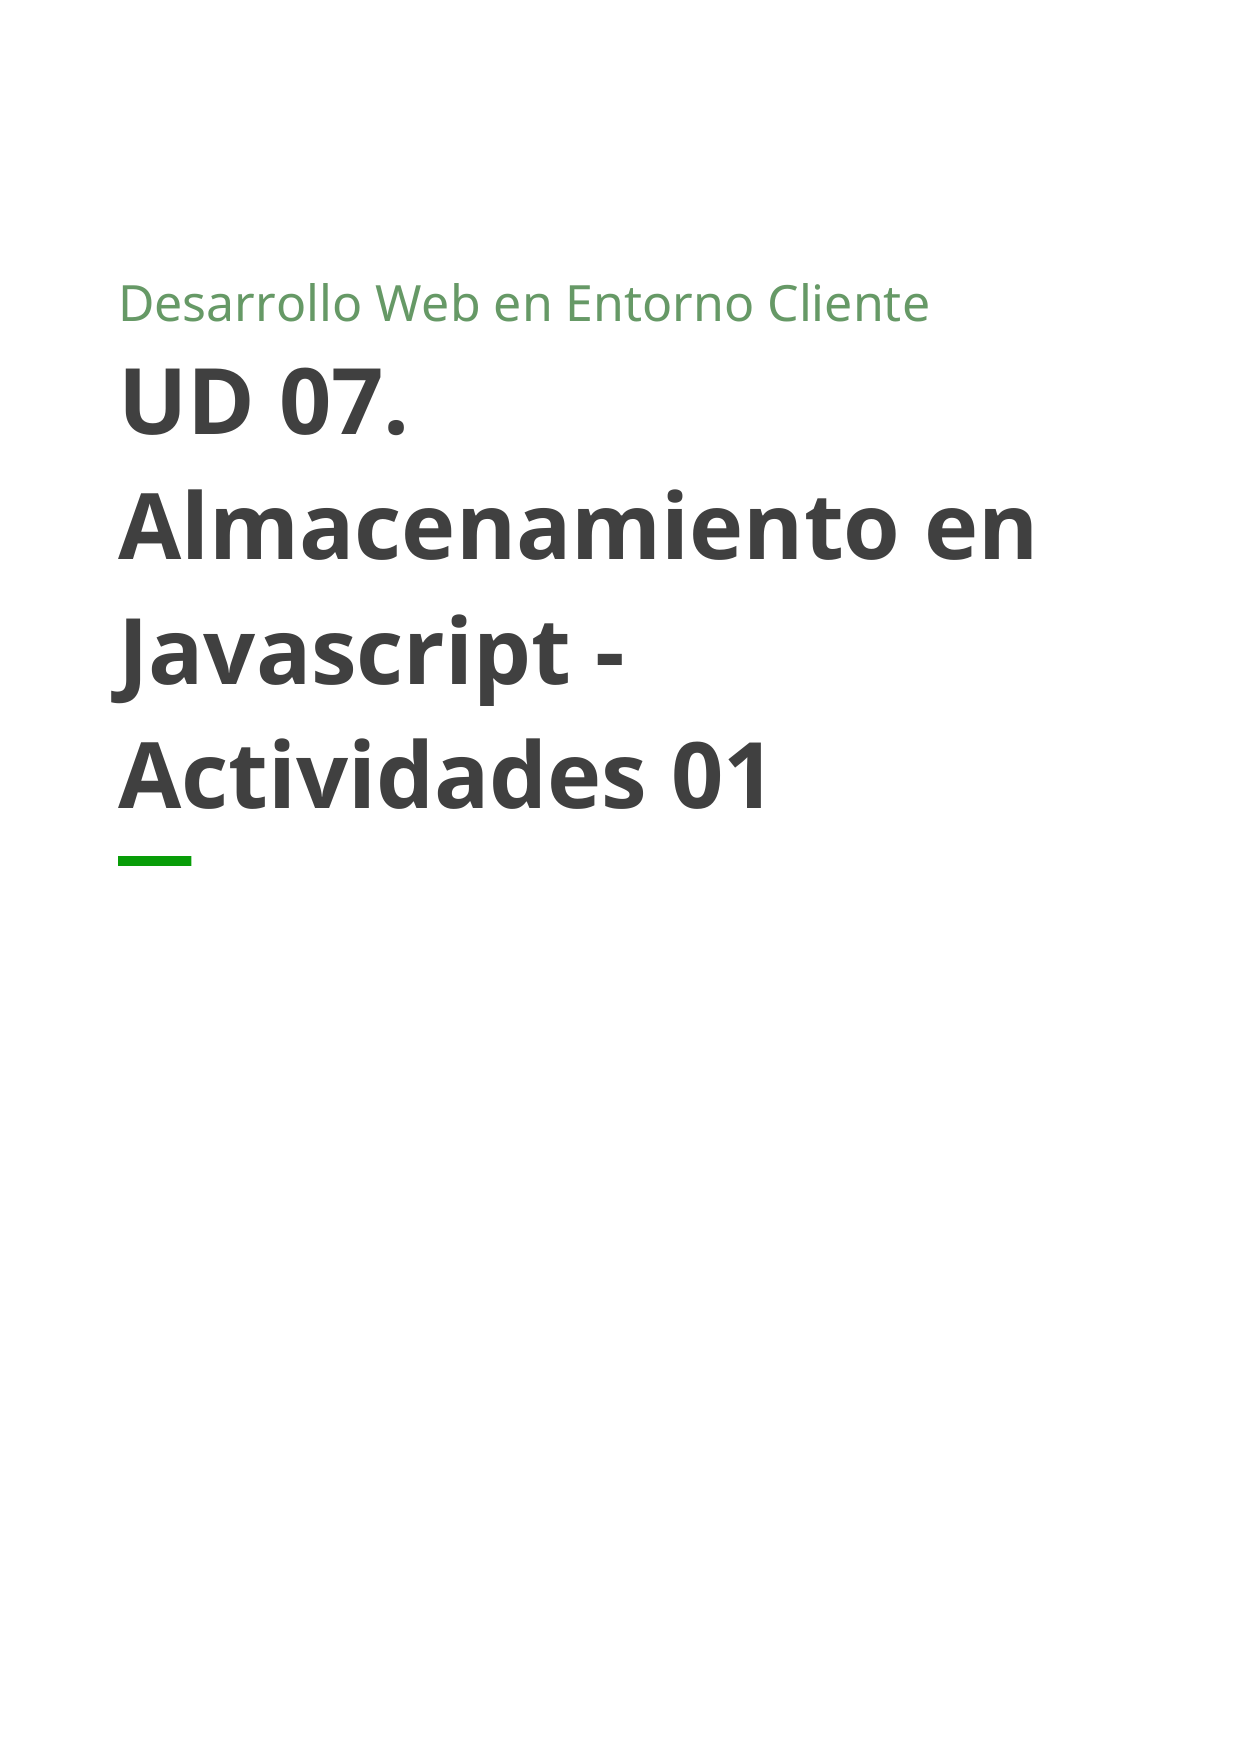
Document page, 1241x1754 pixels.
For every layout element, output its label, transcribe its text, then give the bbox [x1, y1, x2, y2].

picture [118, 856, 192, 866]
title Desarrollo Web en Entorno Cliente UD 07. Almacenamiento en Javascript - Actividades 01 [118, 268, 1122, 836]
